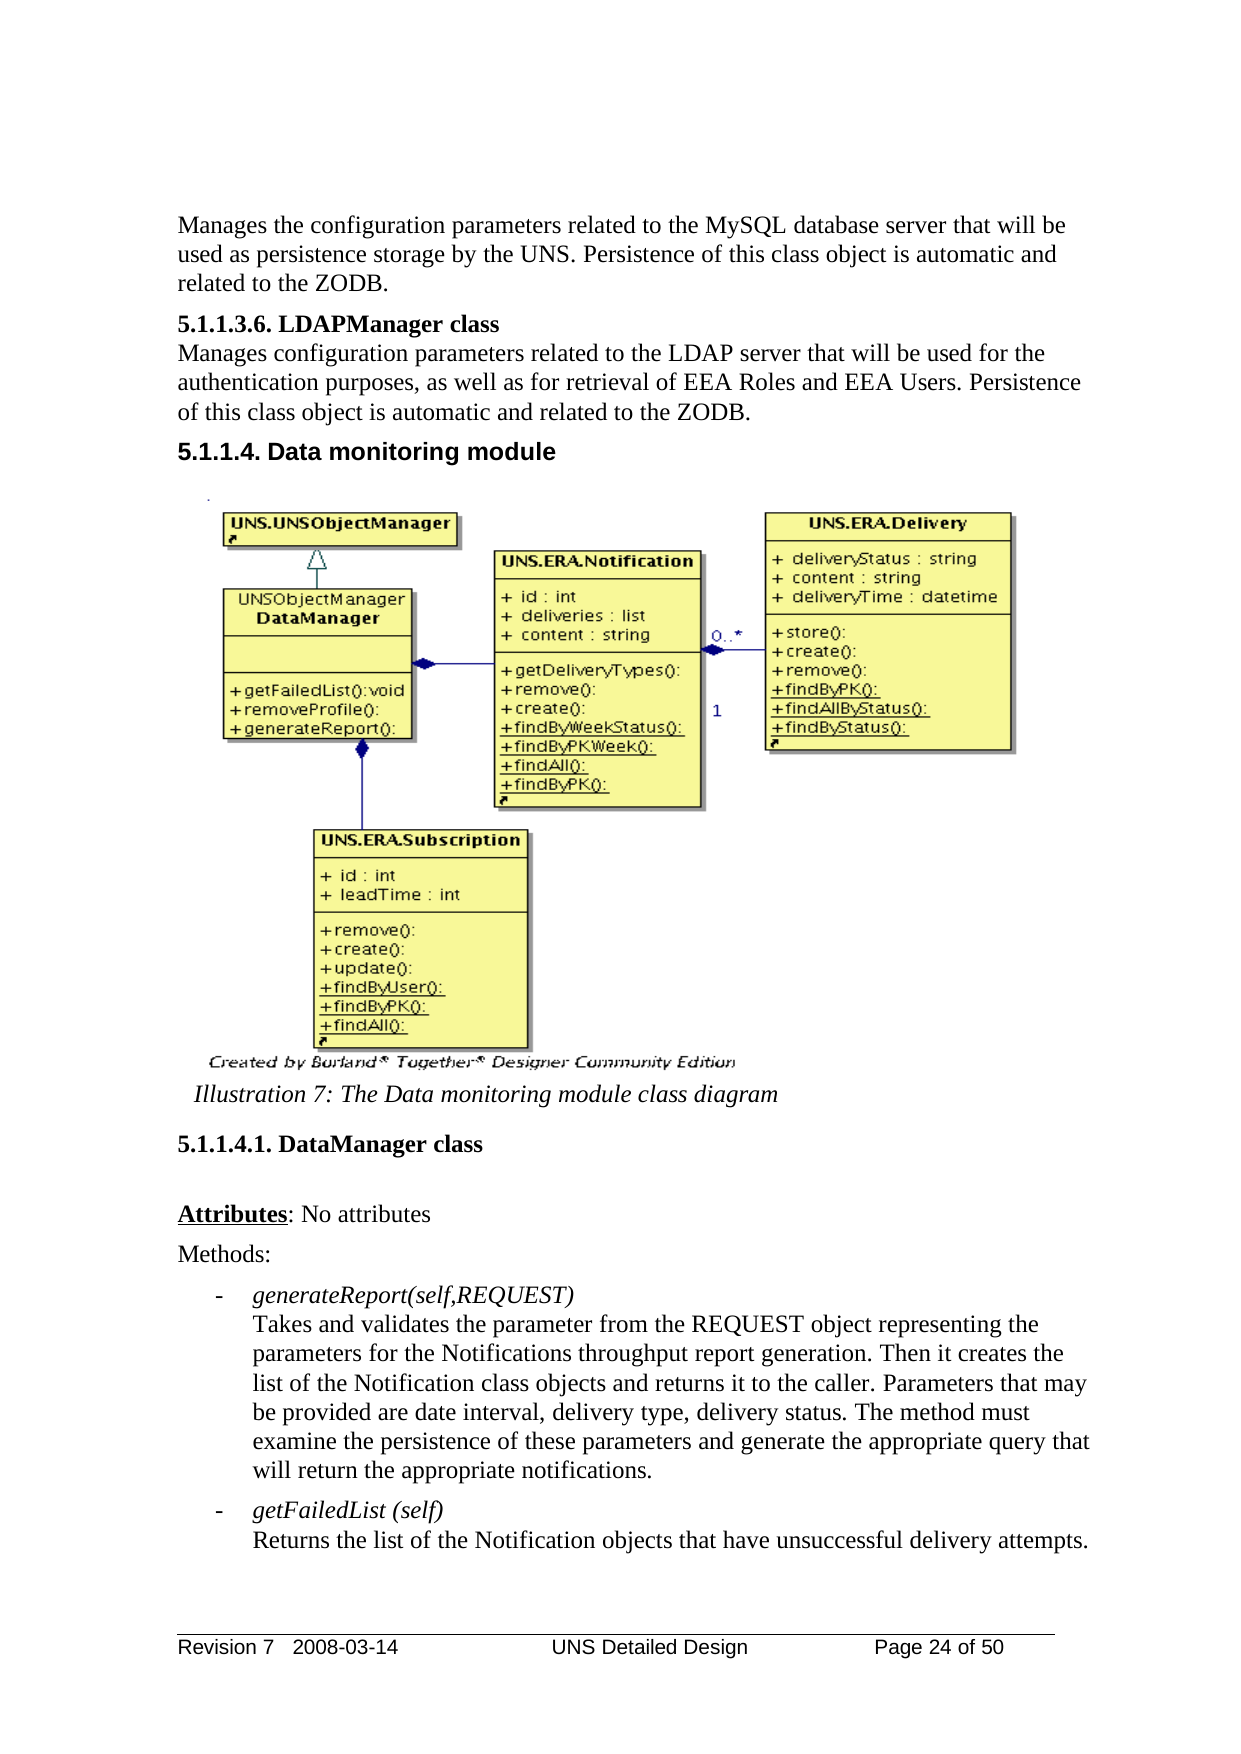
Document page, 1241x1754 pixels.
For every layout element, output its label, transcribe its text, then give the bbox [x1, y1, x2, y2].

picture [193, 487, 1027, 1079]
text Illustration 7: The Data monitoring module class diagram [194, 1079, 1026, 1108]
text Manages configuration parameters related to the LDAP server that will be used for the authentication purposes, as well as for retrieval of EEA Roles and EEA Users. Persistence of this class object is automatic and related to the ZODB. [177, 338, 1092, 425]
text Manages the configuration parameters related to the MySQL database server that will be used as persistence storage by the UNS. Persistence of this class object is automatic and related to the ZODB. [177, 210, 1092, 297]
subtitle LDAPManager class [177, 309, 1092, 338]
subtitle Data monitoring module [177, 437, 1092, 466]
subtitle DataManager class [177, 1129, 1092, 1158]
list generateReport(self,REQUEST) Takes and validates the parameter from the REQUEST object representing the parameters for the Notifications throughput report generation. Then it creates the list of the Notification class objects and returns it to the caller. Parameters that may be provided are date interval, delivery type, delivery status. The method must examine the persistence of these parameters and generate the appropriate query that will return the appropriate notifications. [215, 1280, 1092, 1484]
text Attributes: No attributes [177, 1198, 1092, 1228]
list getFailedList (self) Returns the list of the Notification objects that have unsuccessful delivery attempts. [215, 1495, 1092, 1553]
text Methods: [177, 1239, 1092, 1268]
